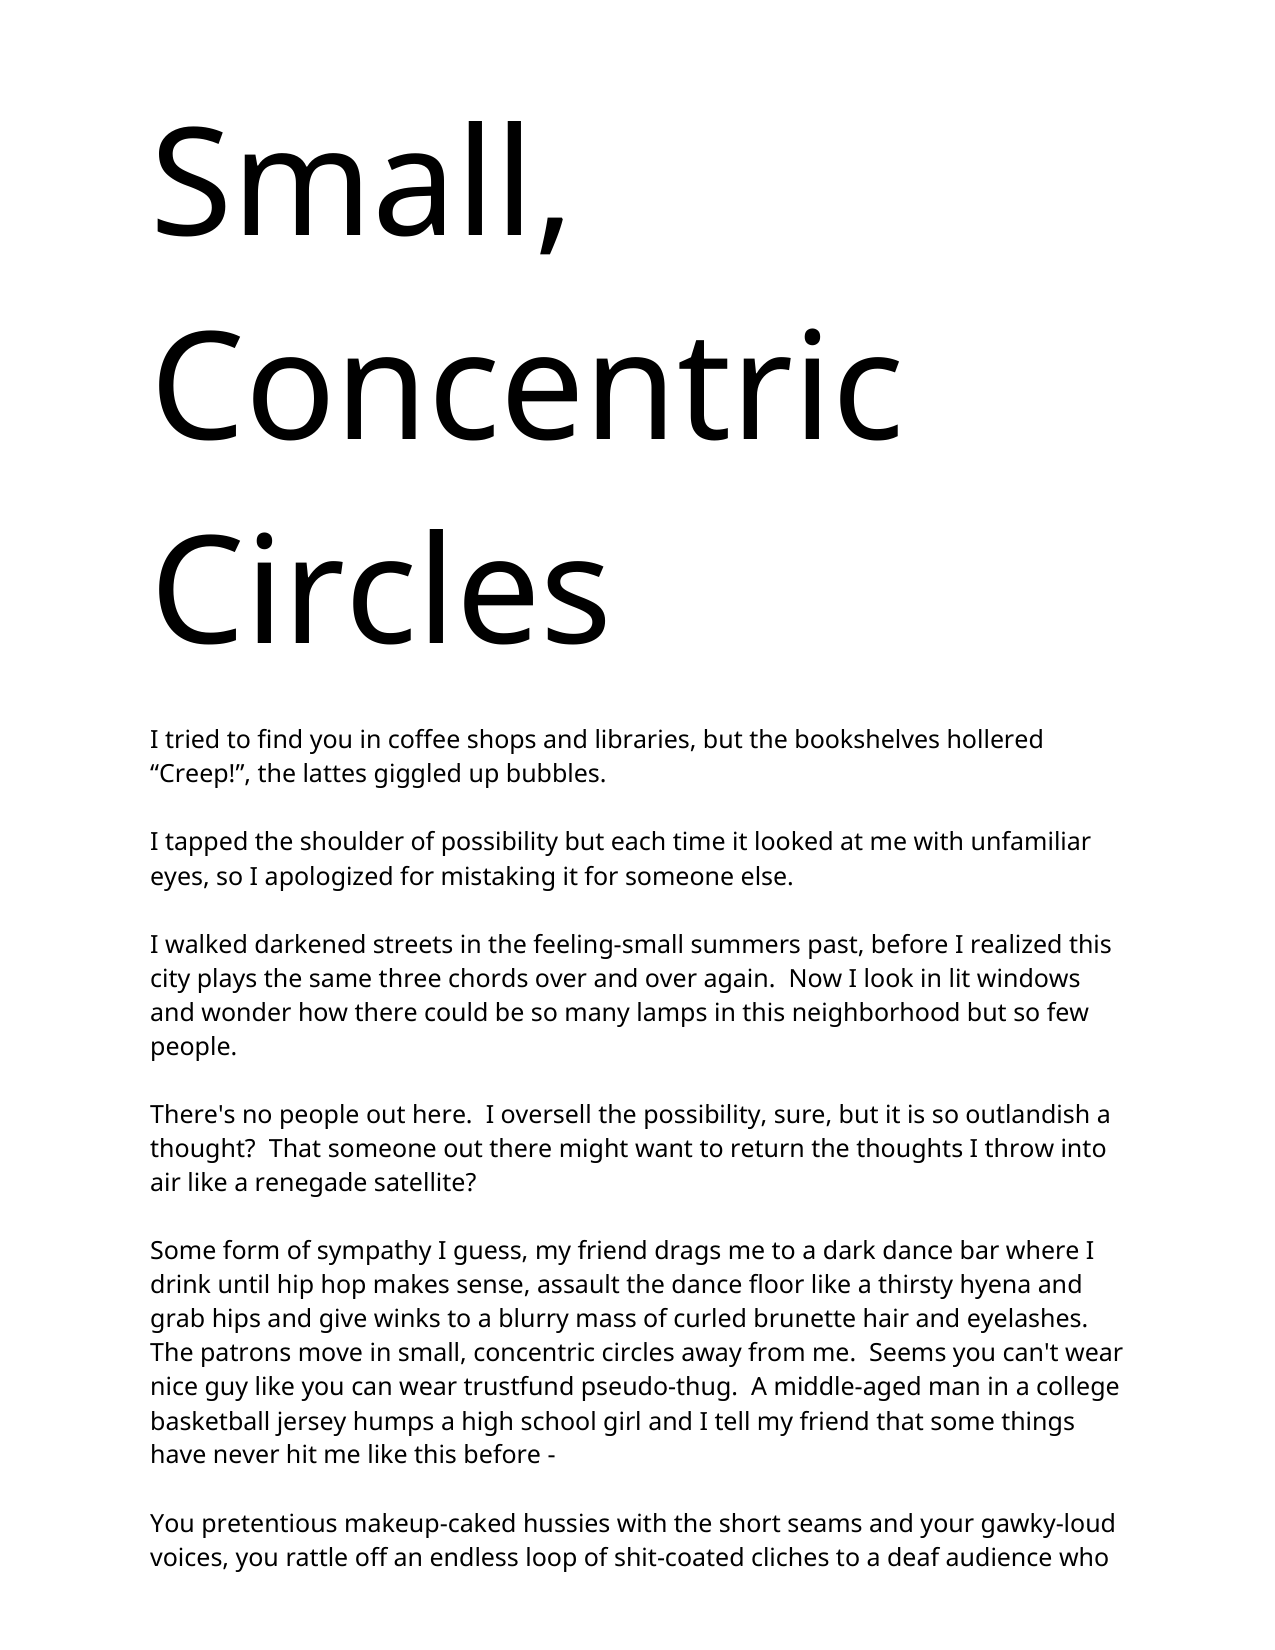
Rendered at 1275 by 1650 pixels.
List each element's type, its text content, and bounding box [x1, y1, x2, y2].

text You pretentious makeup-caked hussies with the short seams and your gawky-loud voices, you rattle off an endless loop of shit-coated cliches to a deaf audience who [150, 1505, 1125, 1573]
text There's no people out here. I oversell the possibility, sure, but it is so outlandish a thought? That someone out there might want to return the thoughts I throw into air like a renegade satellite? [150, 1097, 1125, 1199]
text I tried to find you in coffee shops and libraries, but the bookshelves hollered “Creep!”, the lattes giggled up bubbles. [150, 722, 1125, 790]
text Some form of sympathy I guess, my friend drags me to a dark dance bar where I drink until hip hop makes sense, assault the dance floor like a thirsty hyena and grab hips and give winks to a blurry mass of curled brunette hair and eyelashes. The patrons move in small, concentric circles away from me. Seems you can't wear nice guy like you can wear trustfund pseudo-thug. A middle-aged man in a college basketball jersey humps a high school girl and I tell my friend that some things have never hit me like this before - [150, 1233, 1125, 1471]
text Small, Concentric Circles [150, 75, 1125, 688]
text I tapped the shoulder of possibility but each time it looked at me with unfamiliar eyes, so I apologized for mistaking it for someone else. [150, 824, 1125, 892]
text I walked darkened streets in the feeling-small summers past, before I realized this city plays the same three chords over and over again. Now I look in lit windows and wonder how there could be so many lamps in this neighborhood but so few people. [150, 926, 1125, 1062]
